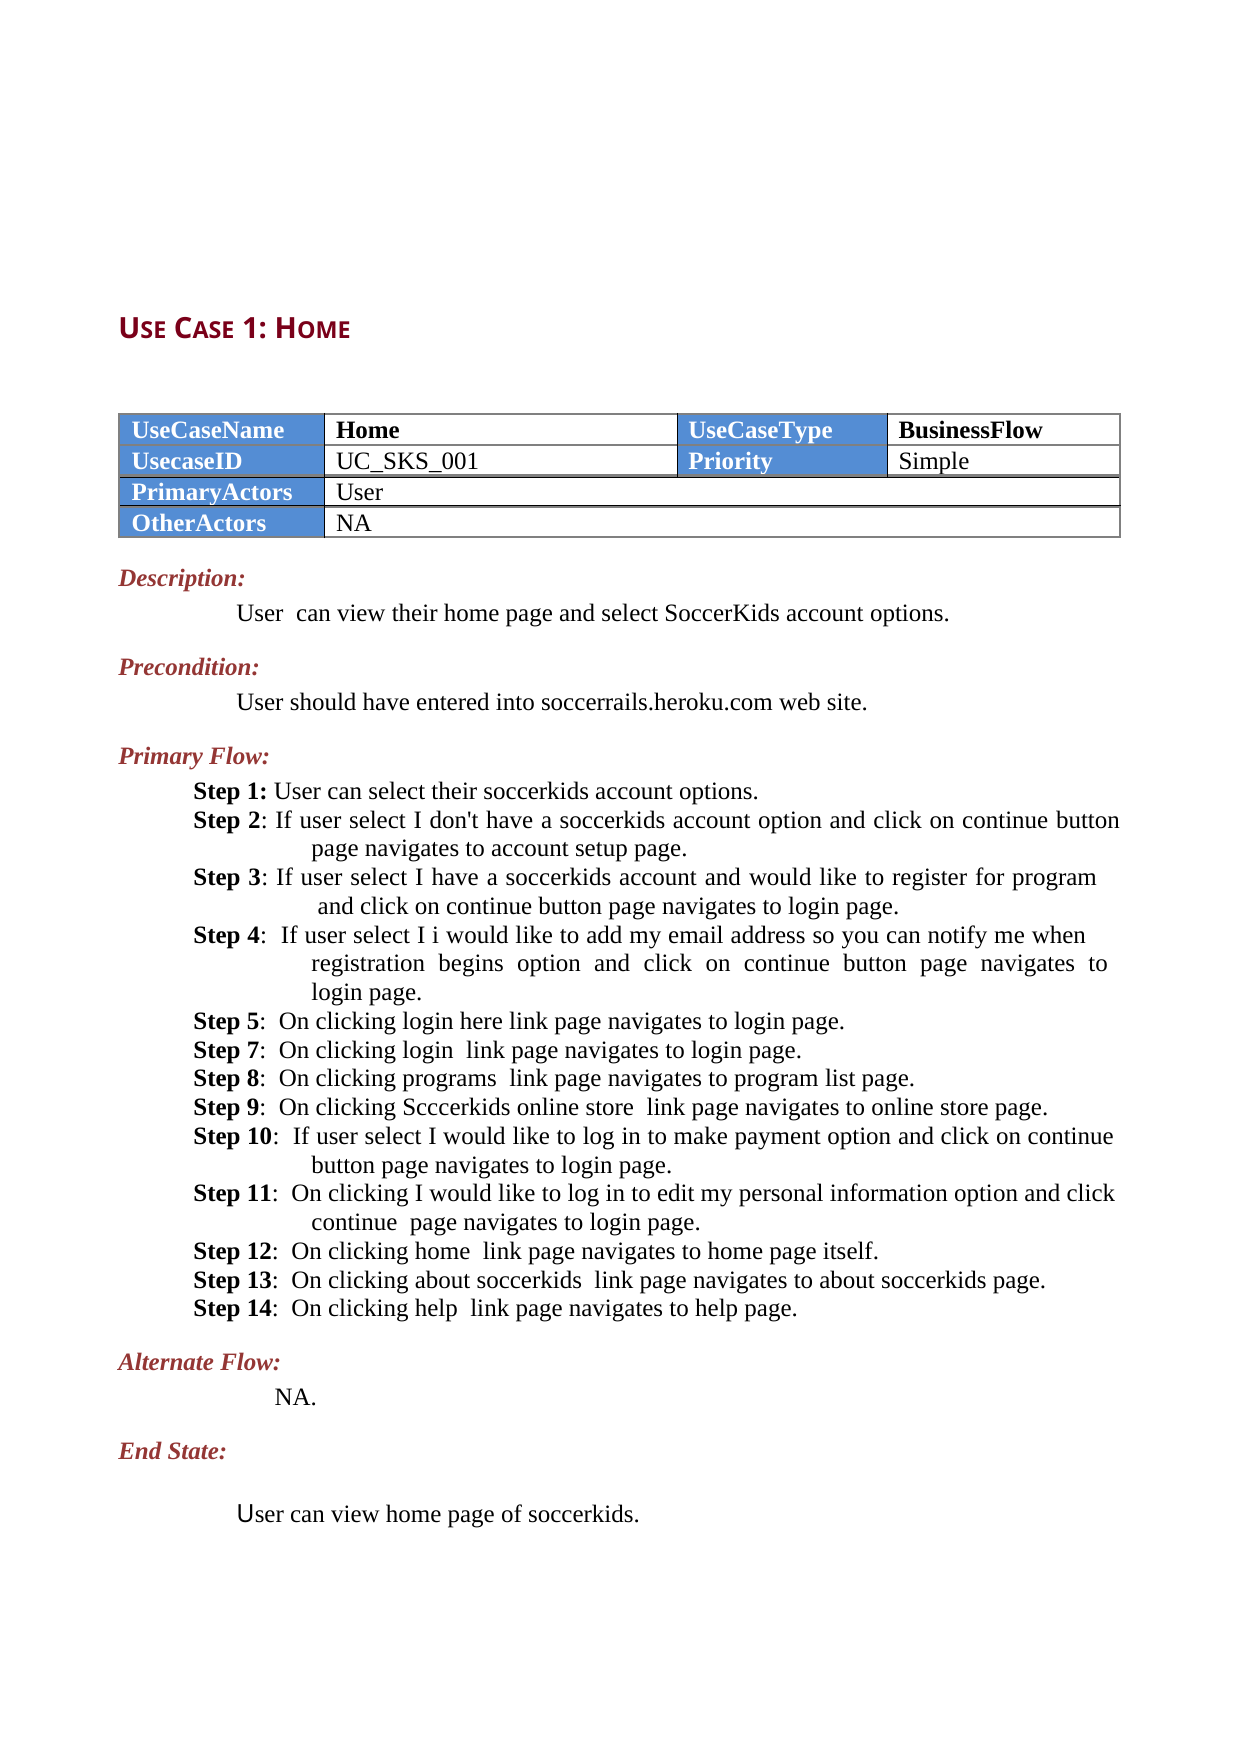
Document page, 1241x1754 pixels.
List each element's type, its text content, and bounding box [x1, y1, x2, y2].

text Description: [118, 563, 1122, 592]
text Step 14: On clicking help link page navigates to help page. [193, 1293, 1122, 1322]
text Step 2: If user select I don't have a soccerkids account option and click on continue button page navigates to account setup page. [193, 805, 1122, 862]
table_cell Simple [888, 446, 1119, 474]
text Step 7: On clicking login link page navigates to login page. [193, 1035, 1122, 1063]
table_header UseCaseName [120, 415, 324, 444]
table_header Home [325, 415, 677, 444]
text Step 11: On clicking I would like to log in to edit my personal information option and click continue page navigates to login page. [193, 1178, 1122, 1236]
table_cell UC_SKS_001 [325, 446, 677, 474]
text Step 3: If user select I have a soccerkids account and would like to register for program and click on continue button page navigates to login page. [193, 862, 1122, 920]
text Step 9: On clicking Scccerkids online store link page navigates to online store page. [193, 1092, 1122, 1121]
text Step 5: On clicking login here link page navigates to login page. [193, 1006, 1122, 1035]
text Step 4: If user select I i would like to add my email address so you can notify me when registration begins option and click on continue button page navigates to login page. [193, 920, 1122, 1006]
table_cell PrimaryActors [120, 478, 324, 505]
text Step 1: User can select their soccerkids account options. [193, 776, 1122, 805]
table_cell NA [325, 508, 1119, 536]
text Alternate Flow: [118, 1347, 1122, 1376]
text NA. [118, 1382, 1122, 1411]
table_cell UsecaseID [120, 446, 324, 474]
text Primary Flow: [118, 741, 1122, 770]
text Use Case 1: Home [118, 308, 1122, 347]
text Step 10: If user select I would like to log in to make payment option and click on continue button page navigates to login page. [193, 1121, 1122, 1178]
text Precondition: [118, 652, 1122, 681]
table_cell User [325, 478, 1119, 505]
text Step 12: On clicking home link page navigates to home page itself. [193, 1236, 1122, 1265]
table_header BusinessFlow [888, 415, 1119, 444]
text Step 8: On clicking programs link page navigates to program list page. [193, 1063, 1122, 1092]
table_cell OtherActors [120, 508, 324, 536]
text Step 13: On clicking about soccerkids link page navigates to about soccerkids page. [193, 1265, 1122, 1293]
table_header UseCaseType [678, 415, 887, 444]
text End State: [118, 1436, 1122, 1465]
text User can view their home page and select SoccerKids account options. [118, 598, 1122, 627]
table_cell Priority [678, 446, 887, 474]
text User can view home page of soccerkids. [118, 1496, 1122, 1530]
text User should have entered into soccerrails.heroku.com web site. [118, 687, 1122, 716]
